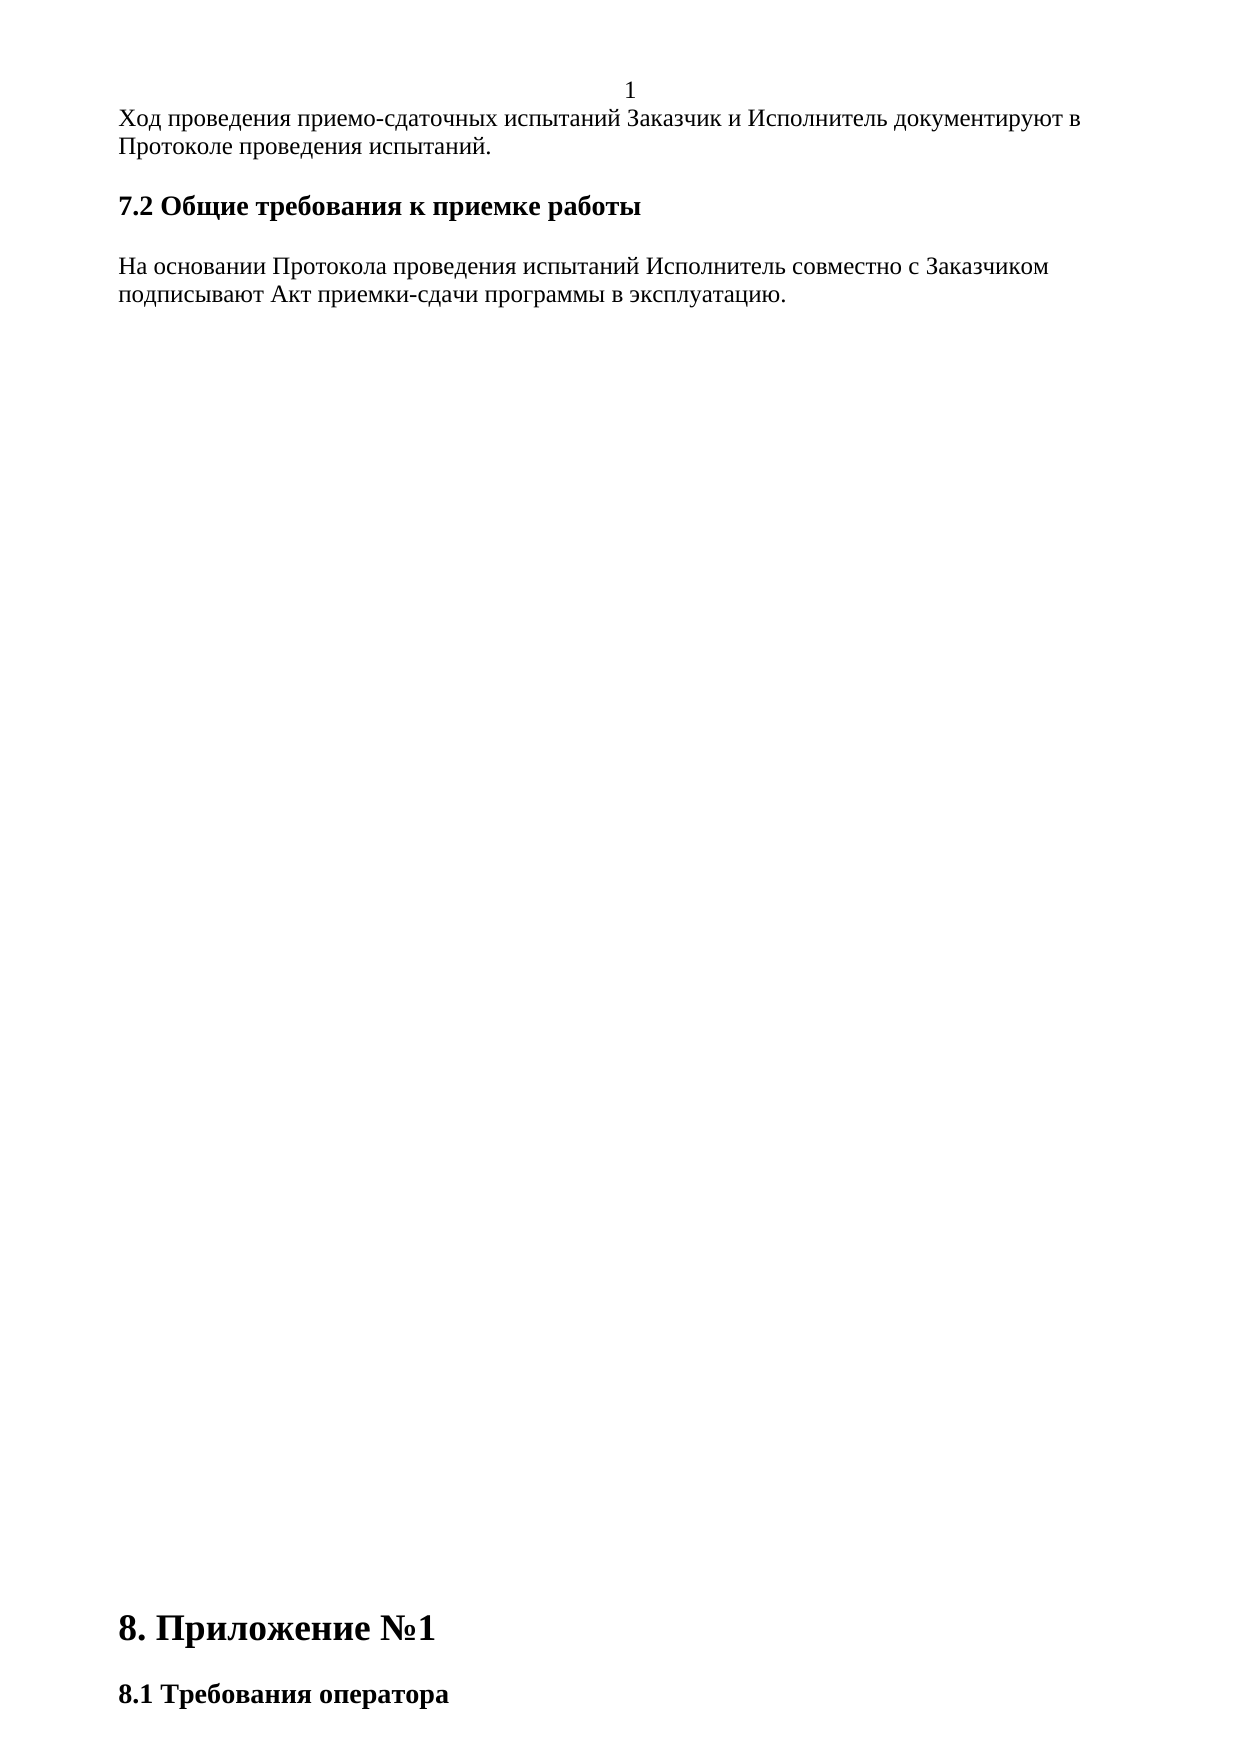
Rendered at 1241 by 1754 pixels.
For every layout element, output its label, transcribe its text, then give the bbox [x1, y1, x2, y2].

subtitle 8. Приложение №1 [118, 1605, 1151, 1648]
subtitle 7.2 Общие требования к приемке работы [118, 189, 1151, 222]
subtitle 8.1 Требования оператора [118, 1677, 1151, 1710]
text На основании Протокола проведения испытаний Исполнитель совместно с Заказчиком подписывают Акт приемки-сдачи программы в эксплуатацию. [118, 251, 1151, 308]
text Ход проведения приемо-сдаточных испытаний Заказчик и Исполнитель документируют в Протоколе проведения испытаний. [118, 103, 1151, 160]
